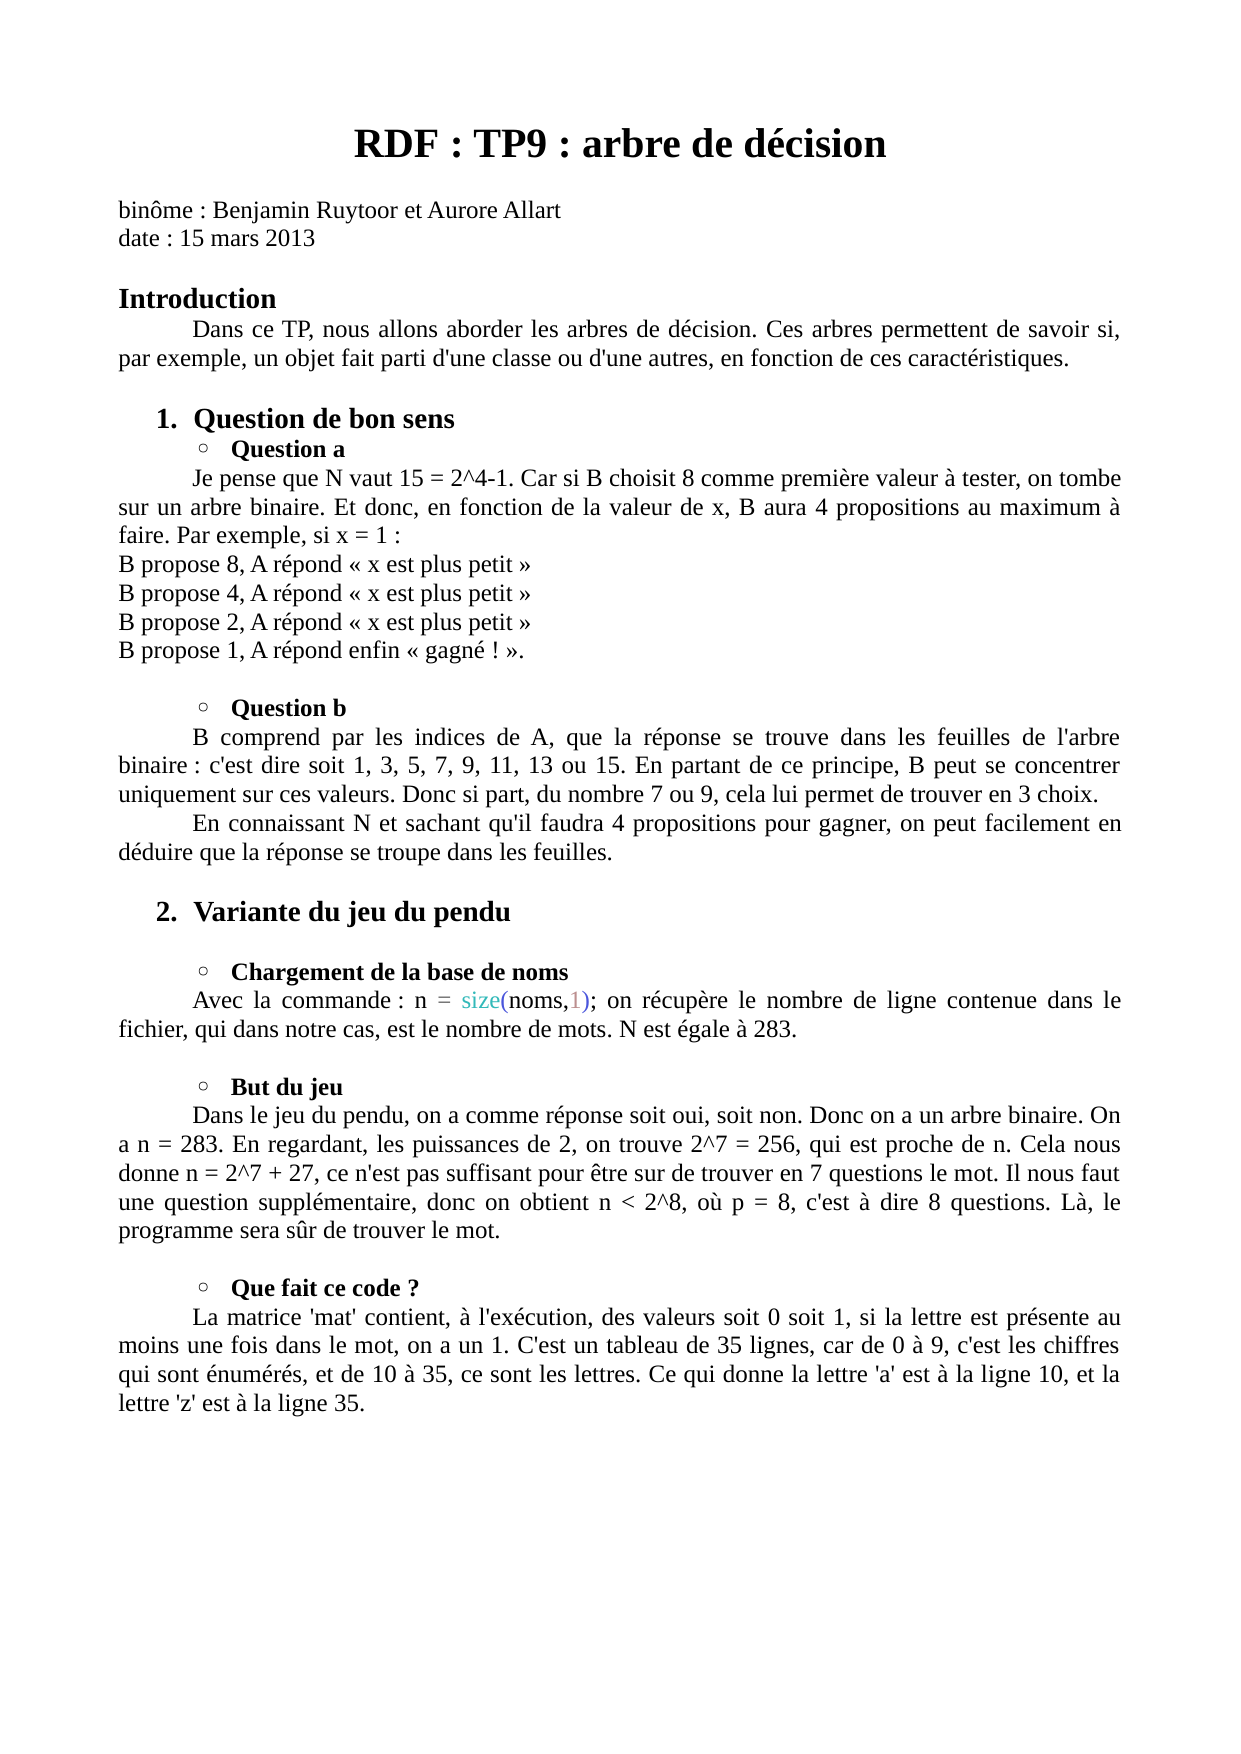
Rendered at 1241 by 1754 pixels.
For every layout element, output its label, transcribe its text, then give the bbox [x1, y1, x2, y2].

text RDF : TP9 : arbre de décision [118, 118, 1122, 166]
list Chargement de la base de noms [193, 957, 1122, 985]
list Question a [193, 434, 1122, 463]
text B propose 1, A répond enfin « gagné ! ». [118, 636, 1122, 664]
text date : 15 mars 2013 [118, 223, 1122, 252]
text Dans ce TP, nous allons aborder les arbres de décision. Ces arbres permettent de savoir si, par exemple, un objet fait parti d'une classe ou d'une autres, en fonction de ces caractéristiques. [118, 314, 1122, 372]
text En connaissant N et sachant qu'il faudra 4 propositions pour gagner, on peut facilement en déduire que la réponse se troupe dans les feuilles. [118, 808, 1122, 866]
list But du jeu [193, 1072, 1122, 1100]
text B propose 8, A répond « x est plus petit » [118, 549, 1122, 578]
text binôme : Benjamin Ruytoor et Aurore Allart [118, 195, 1122, 223]
text B propose 4, A répond « x est plus petit » [118, 578, 1122, 607]
text Avec la commande : n = size(noms,1); on récupère le nombre de ligne contenue dans le fichier, qui dans notre cas, est le nombre de mots. N est égale à 283. [118, 985, 1122, 1043]
text La matrice 'mat' contient, à l'exécution, des valeurs soit 0 soit 1, si la lettre est présente au moins une fois dans le mot, on a un 1. C'est un tableau de 35 lignes, car de 0 à 9, c'est les chiffres qui sont énumérés, et de 10 à 35, ce sont les lettres. Ce qui donne la lettre 'a' est à la ligne 10, et la lettre 'z' est à la ligne 35. [118, 1302, 1122, 1417]
text B comprend par les indices de A, que la réponse se trouve dans les feuilles de l'arbre binaire : c'est dire soit 1, 3, 5, 7, 9, 11, 13 ou 15. En partant de ce principe, B peut se concentrer uniquement sur ces valeurs. Donc si part, du nombre 7 ou 9, cela lui permet de trouver en 3 choix. [118, 722, 1122, 808]
list Variante du jeu du pendu [156, 894, 1122, 928]
text Introduction [118, 281, 1122, 314]
text Dans le jeu du pendu, on a comme réponse soit oui, soit non. Donc on a un arbre binaire. On a n = 283. En regardant, les puissances de 2, on trouve 2^7 = 256, qui est proche de n. Cela nous donne n = 2^7 + 27, ce n'est pas suffisant pour être sur de trouver en 7 questions le mot. Il nous faut une question supplémentaire, donc on obtient n < 2^8, où p = 8, c'est à dire 8 questions. Là, le programme sera sûr de trouver le mot. [118, 1100, 1122, 1244]
text B propose 2, A répond « x est plus petit » [118, 607, 1122, 636]
list Que fait ce code ? [193, 1273, 1122, 1302]
text Je pense que N vaut 15 = 2^4-1. Car si B choisit 8 comme première valeur à tester, on tombe sur un arbre binaire. Et donc, en fonction de la valeur de x, B aura 4 propositions au maximum à faire. Par exemple, si x = 1 : [118, 463, 1122, 549]
list Question de bon sens [156, 401, 1122, 434]
list Question b [193, 693, 1122, 722]
